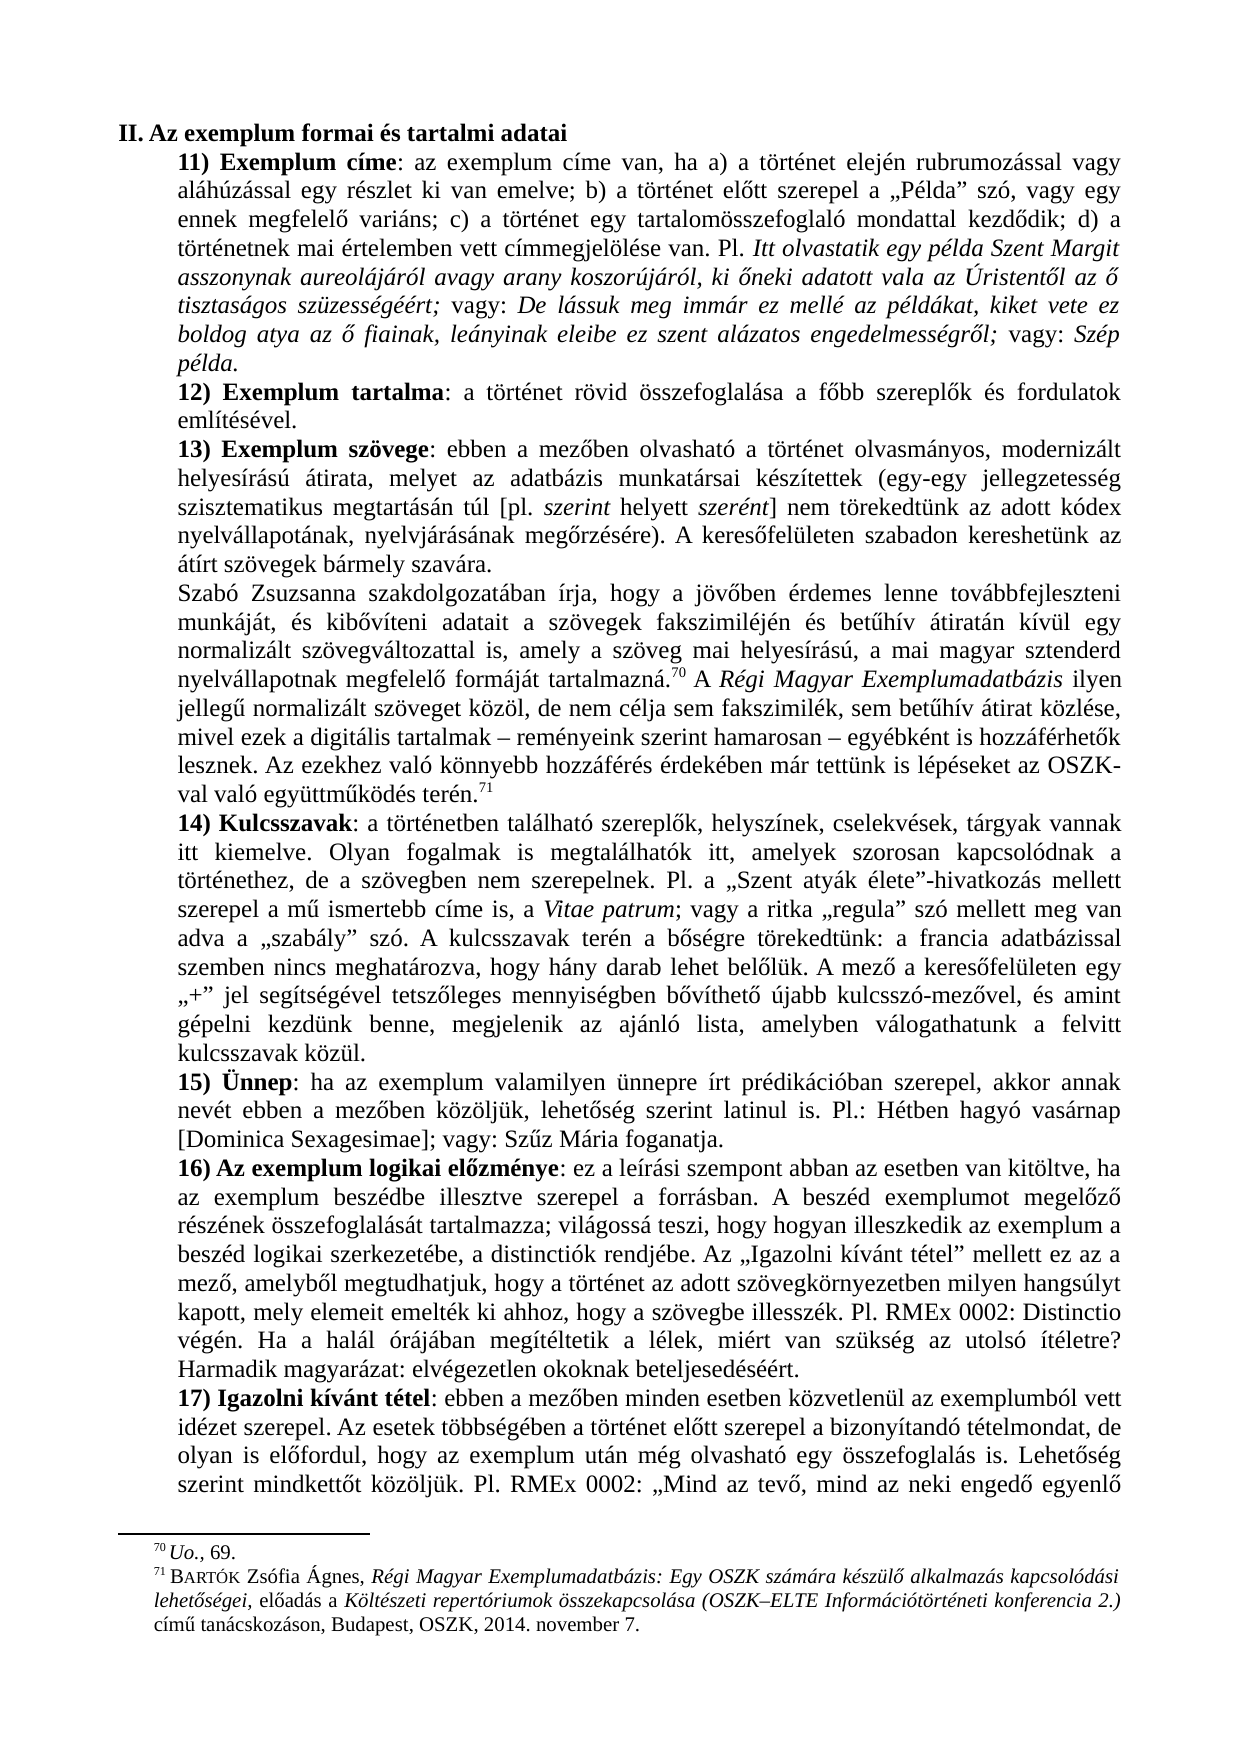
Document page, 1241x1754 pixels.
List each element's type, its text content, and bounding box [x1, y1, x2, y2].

text II. Az exemplum formai és tartalmi adatai [118, 118, 1122, 147]
text 12) Exemplum tartalma: a történet rövid összefoglalása a főbb szereplők és fordulatok említésével. [177, 377, 1122, 434]
text 16) Az exemplum logikai előzménye: ez a leírási szempont abban az esetben van kitöltve, ha az exemplum beszédbe illesztve szerepel a forrásban. A beszéd exemplumot megelőző részének összefoglalását tartalmazza; világossá teszi, hogy hogyan illeszkedik az exemplum a beszéd logikai szerkezetébe, a distinctiók rendjébe. Az „Igazolni kívánt tétel” mellett ez az a mező, amelyből megtudhatjuk, hogy a történet az adott szövegkörnyezetben milyen hangsúlyt kapott, mely elemeit emelték ki ahhoz, hogy a szövegbe illesszék. Pl. RMEx 0002: Distinctio végén. Ha a halál órájában megítéltetik a lélek, miért van szükség az utolsó ítéletre? Harmadik magyarázat: elvégezetlen okoknak beteljesedéséért. [177, 1153, 1122, 1383]
text 15) Ünnep: ha az exemplum valamilyen ünnepre írt prédikációban szerepel, akkor annak nevét ebben a mezőben közöljük, lehetőség szerint latinul is. Pl.: Hétben hagyó vasárnap [Dominica Sexagesimae]; vagy: Szűz Mária foganatja. [177, 1067, 1122, 1153]
text 13) Exemplum szövege: ebben a mezőben olvasható a történet olvasmányos, modernizált helyesírású átirata, melyet az adatbázis munkatársai készítettek (egy-egy jellegzetesség szisztematikus megtartásán túl [pl. szerint helyett szerént] nem törekedtünk az adott kódex nyelvállapotának, nyelvjárásának megőrzésére). A keresőfelületen szabadon kereshetünk az átírt szövegek bármely szavára. [177, 434, 1122, 578]
text Bartók Zsófia Ágnes, Régi Magyar Exemplumadatbázis: Egy OSZK számára készülő alkalmazás kapcsolódási lehetőségei, előadás a Költészeti repertóriumok összekapcsolása (OSZK–ELTE Információtörténeti konferencia 2.) című tanácskozáson, Budapest, OSZK, 2014. november 7. [153, 1564, 1122, 1636]
text 11) Exemplum címe: az exemplum címe van, ha a) a történet elején rubrumozással vagy aláhúzással egy részlet ki van emelve; b) a történet előtt szerepel a „Példa” szó, vagy egy ennek megfelelő variáns; c) a történet egy tartalomösszefoglaló mondattal kezdődik; d) a történetnek mai értelemben vett címmegjelölése van. Pl. Itt olvastatik egy példa Szent Margit asszonynak aureolájáról avagy arany koszorújáról, ki őneki adatott vala az Úristentől az ő tisztaságos szüzességéért; vagy: De lássuk meg immár ez mellé az példákat, kiket vete ez boldog atya az ő fiainak, leányinak eleibe ez szent alázatos engedelmességről; vagy: Szép példa. [177, 147, 1122, 377]
text Szabó Zsuzsanna szakdolgozatában írja, hogy a jövőben érdemes lenne továbbfejleszteni munkáját, és kibővíteni adatait a szövegek fakszimiléjén és betűhív átiratán kívül egy normalizált szövegváltozattal is, amely a szöveg mai helyesírású, a mai magyar sztenderd nyelvállapotnak megfelelő formáját tartalmazná. A Régi Magyar Exemplumadatbázis ilyen jellegű normalizált szöveget közöl, de nem célja sem fakszimilék, sem betűhív átirat közlése, mivel ezek a digitális tartalmak – reményeink szerint hamarosan – egyébként is hozzáférhetők lesznek. Az ezekhez való könnyebb hozzáférés érdekében már tettünk is lépéseket az OSZK-val való együttműködés terén. [177, 578, 1122, 808]
text 17) Igazolni kívánt tétel: ebben a mezőben minden esetben közvetlenül az exemplumból vett idézet szerepel. Az esetek többségében a történet előtt szerepel a bizonyítandó tételmondat, de olyan is előfordul, hogy az exemplum után még olvasható egy összefoglalás is. Lehetőség szerint mindkettőt közöljük. Pl. RMEx 0002: „Mind az tevő, mind az neki engedő egyenlő [177, 1383, 1122, 1498]
text Uo., 69. [153, 1539, 1122, 1564]
text 14) Kulcsszavak: a történetben található szereplők, helyszínek, cselekvések, tárgyak vannak itt kiemelve. Olyan fogalmak is megtalálhatók itt, amelyek szorosan kapcsolódnak a történethez, de a szövegben nem szerepelnek. Pl. a „Szent atyák élete”-hivatkozás mellett szerepel a mű ismertebb címe is, a Vitae patrum; vagy a ritka „regula” szó mellett meg van adva a „szabály” szó. A kulcsszavak terén a bőségre törekedtünk: a francia adatbázissal szemben nincs meghatározva, hogy hány darab lehet belőlük. A mező a keresőfelületen egy „+” jel segítségével tetszőleges mennyiségben bővíthető újabb kulcsszó-mezővel, és amint gépelni kezdünk benne, megjelenik az ajánló lista, amelyben válogathatunk a felvitt kulcsszavak közül. [177, 808, 1122, 1067]
